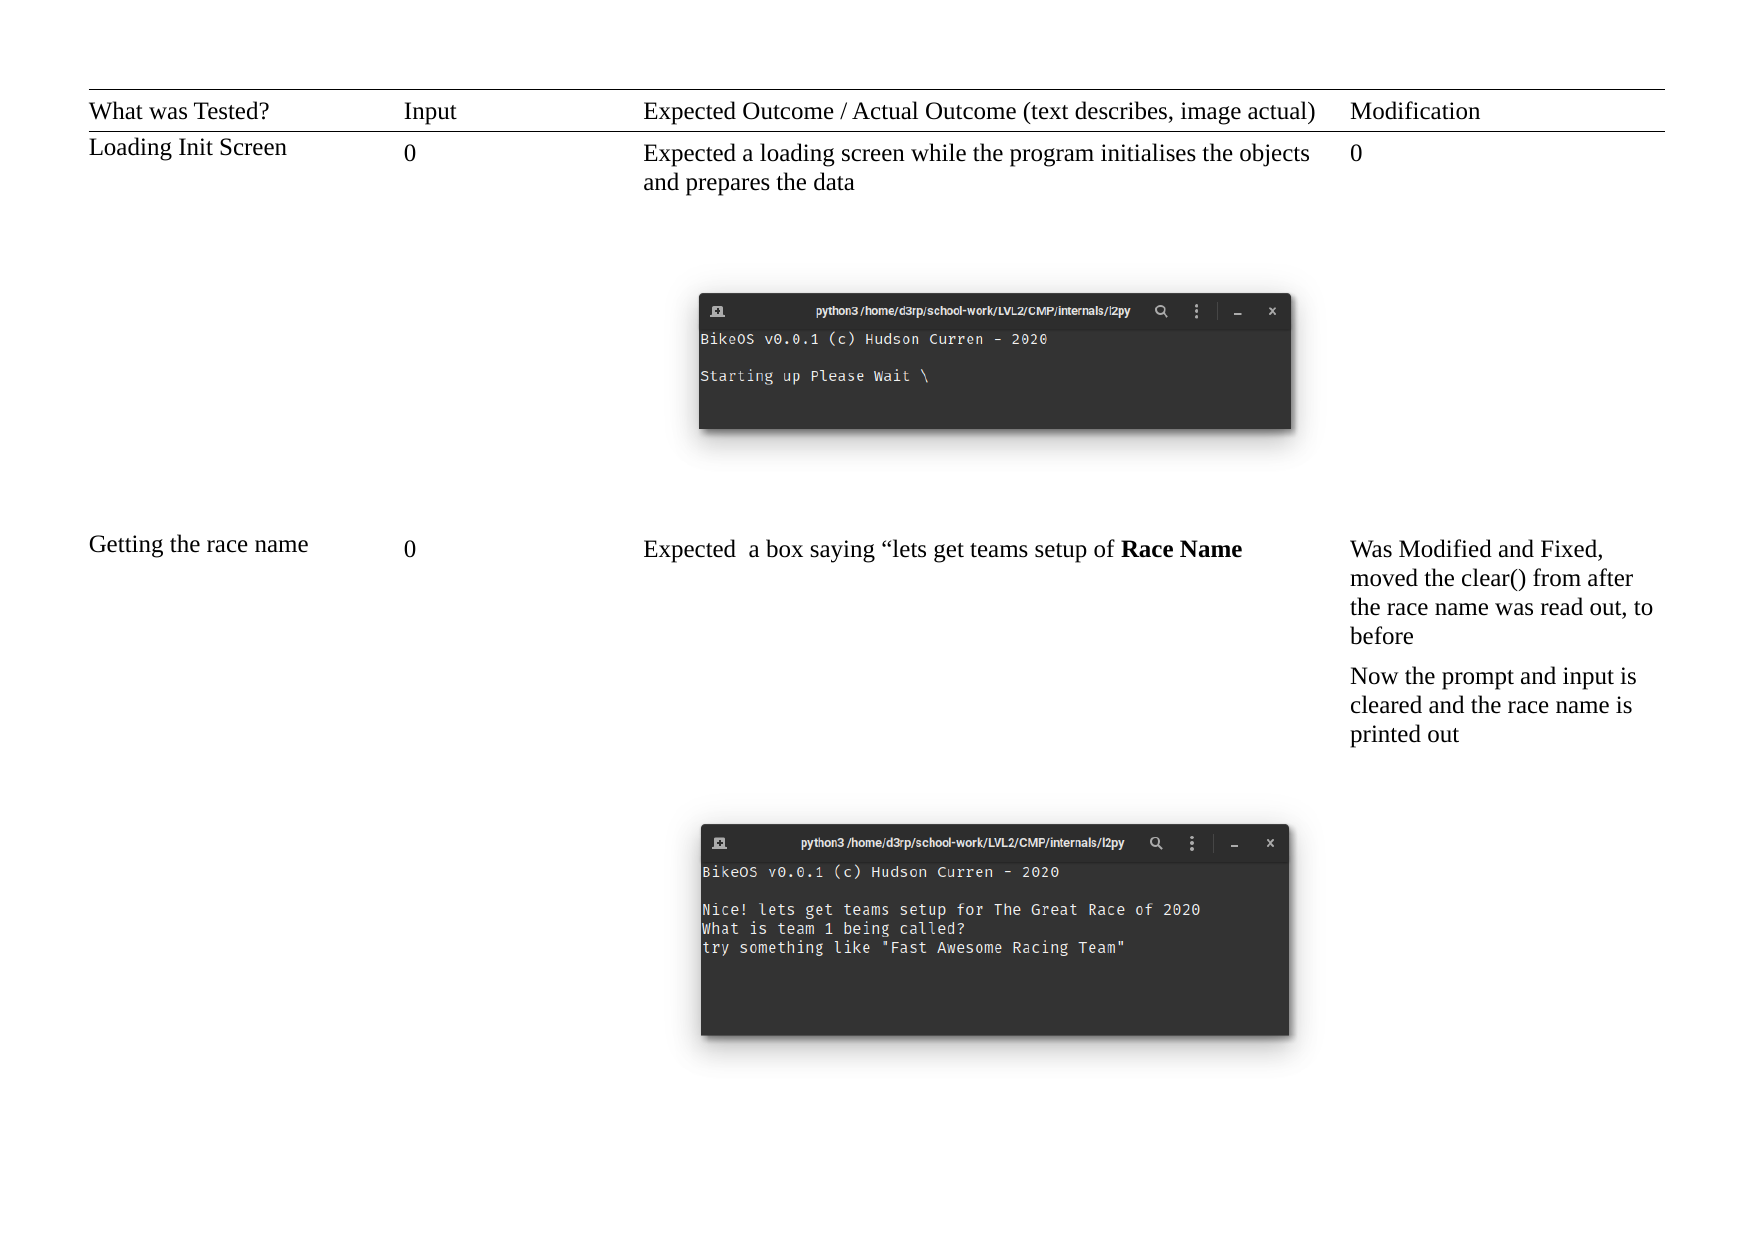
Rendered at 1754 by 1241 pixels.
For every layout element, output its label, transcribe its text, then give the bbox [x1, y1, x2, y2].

table_header Expected Outcome / Actual Outcome (text describes, image actual) [643, 90, 1350, 131]
picture [643, 772, 1350, 1102]
table_cell Loading Init Screen [89, 132, 404, 529]
table_header Input [404, 90, 643, 131]
table_cell Expected a box saying “lets get teams setup of Race Name [643, 529, 1350, 772]
table_cell Was Modified and Fixed, moved the clear() from after the race name was read out, to before Now the prompt and input is cleared and the race name is printed out [1350, 529, 1665, 1136]
table_header What was Tested? [89, 90, 404, 131]
picture [643, 242, 1350, 494]
table_cell 0 [404, 132, 643, 529]
table_cell 0 [1350, 132, 1665, 529]
table_header Modification [1350, 90, 1665, 131]
table_cell Expected a loading screen while the program initialises the objects and prepares the data [643, 132, 1350, 242]
table_cell Getting the race name [89, 529, 404, 1136]
table_cell 0 [404, 529, 643, 1136]
table_cell [643, 494, 1350, 529]
table_cell [643, 1102, 1350, 1136]
